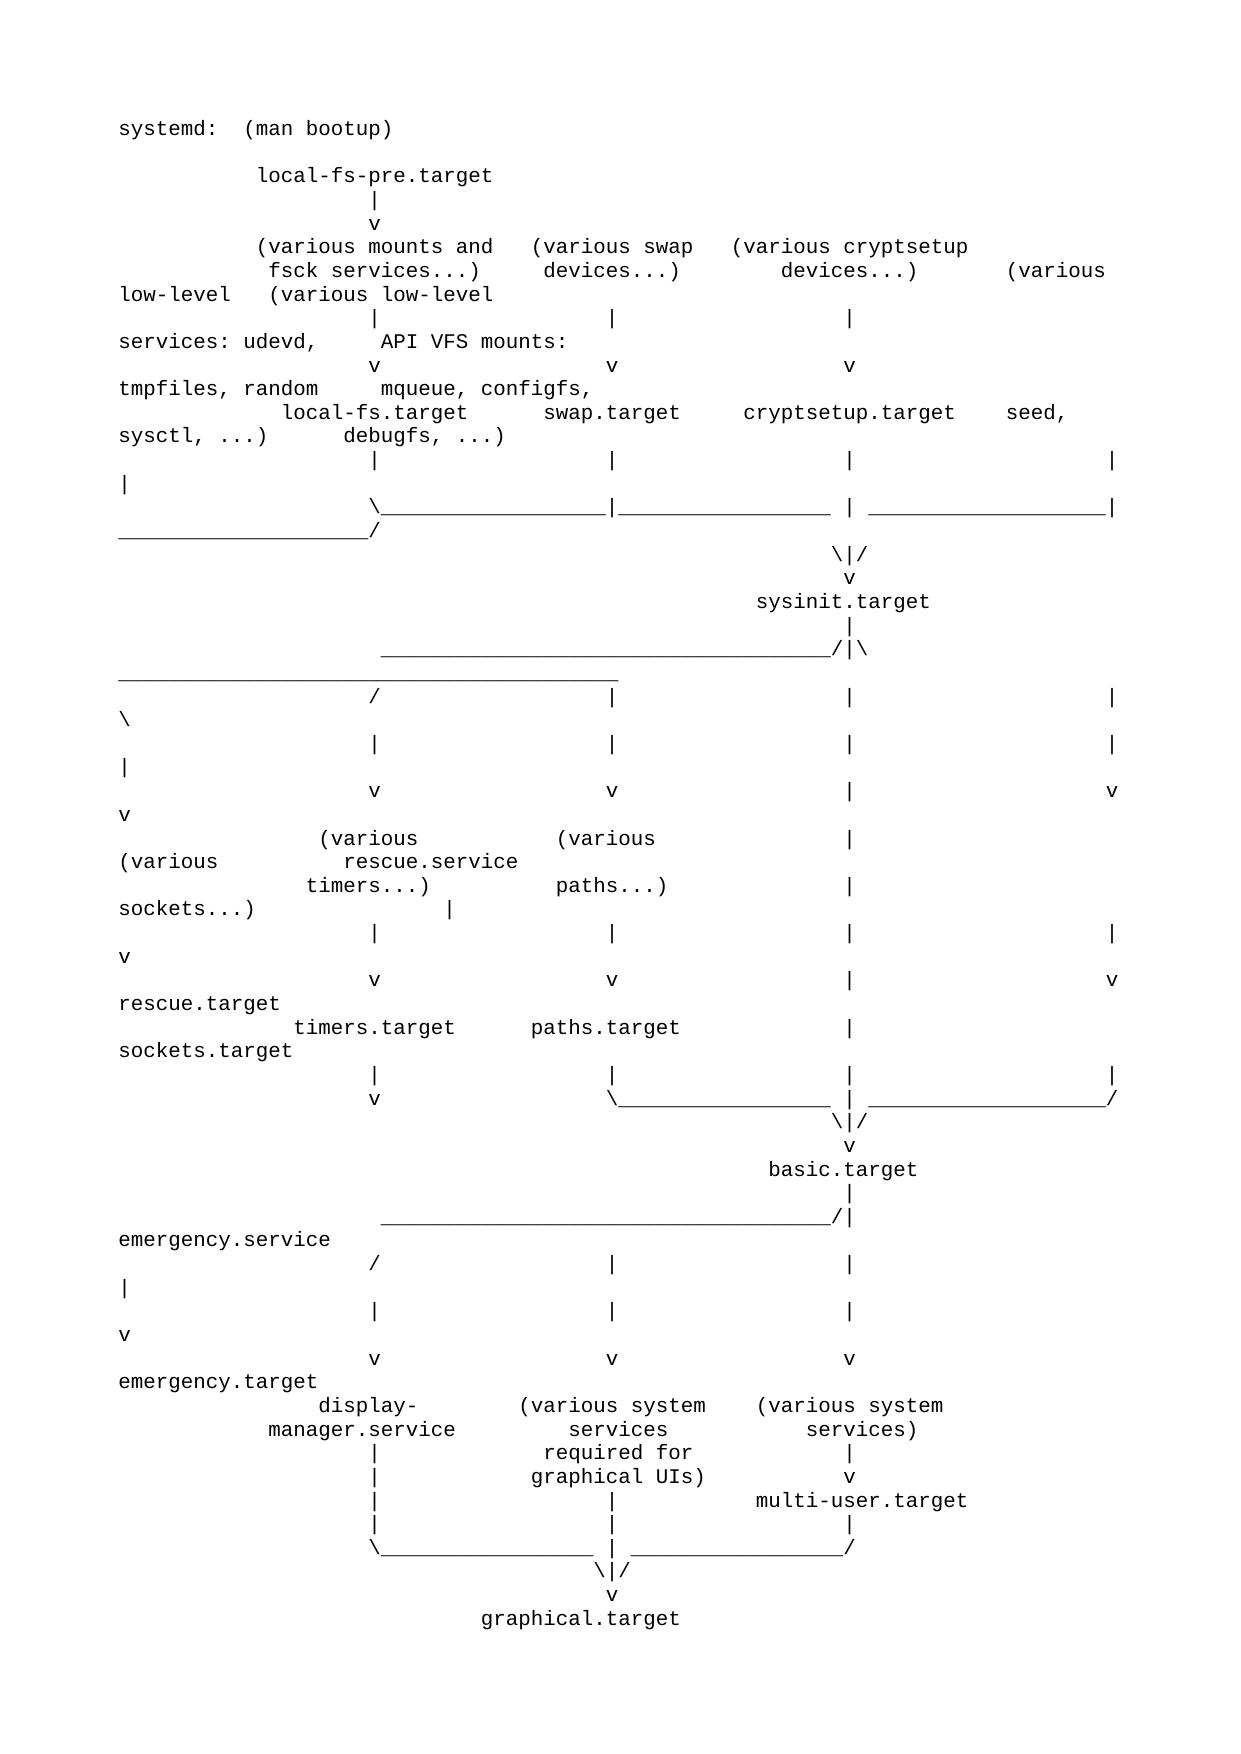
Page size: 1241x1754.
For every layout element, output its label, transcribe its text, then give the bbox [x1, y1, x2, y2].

text fsck services...) devices...) devices...) (various low-level (various low-level [118, 260, 1122, 307]
text | | | | [118, 1064, 1122, 1088]
text | [118, 1182, 1122, 1206]
text basic.target [118, 1158, 1122, 1182]
text v [118, 567, 1122, 591]
text | | | services: udevd, API VFS mounts: [118, 307, 1122, 354]
text | | | | | [118, 733, 1122, 780]
text (various (various | (various rescue.service [118, 827, 1122, 875]
text timers...) paths...) | sockets...) | [118, 875, 1122, 922]
text ____________________________________/|\________________________________________ [118, 638, 1122, 686]
text graphical.target [118, 1608, 1122, 1631]
text local-fs-pre.target [118, 165, 1122, 189]
text v \_________________ | ___________________/ [118, 1088, 1122, 1111]
text display- (various system (various system [118, 1395, 1122, 1419]
text / | | | \ [118, 686, 1122, 733]
text | graphical UIs) v [118, 1466, 1122, 1489]
text sysinit.target [118, 591, 1122, 615]
text v v v tmpfiles, random mqueue, configfs, [118, 354, 1122, 402]
text | | | v [118, 1300, 1122, 1348]
text (various mounts and (various swap (various cryptsetup [118, 236, 1122, 260]
text v [118, 1135, 1122, 1158]
text \|/ [118, 1561, 1122, 1584]
text v v v emergency.target [118, 1348, 1122, 1395]
text local-fs.target swap.target cryptsetup.target seed, sysctl, ...) debugfs, ...) [118, 402, 1122, 449]
text ____________________________________/| emergency.service [118, 1206, 1122, 1253]
text | | | | | [118, 449, 1122, 496]
text | required for | [118, 1442, 1122, 1466]
text manager.service services services) [118, 1419, 1122, 1442]
text | [118, 189, 1122, 213]
text | | multi-user.target [118, 1489, 1122, 1513]
text v [118, 1584, 1122, 1608]
text \|/ [118, 1111, 1122, 1135]
text v [118, 213, 1122, 236]
text | | | | v [118, 922, 1122, 969]
text v v | v rescue.target [118, 969, 1122, 1017]
text systemd: (man bootup) [118, 118, 1122, 142]
text | [118, 615, 1122, 638]
text \_________________ | _________________/ [118, 1537, 1122, 1561]
text timers.target paths.target | sockets.target [118, 1017, 1122, 1064]
text / | | | [118, 1253, 1122, 1300]
text \|/ [118, 544, 1122, 567]
text \__________________|_________________ | ___________________|____________________/ [118, 496, 1122, 544]
text | | | [118, 1513, 1122, 1537]
text v v | v v [118, 780, 1122, 827]
